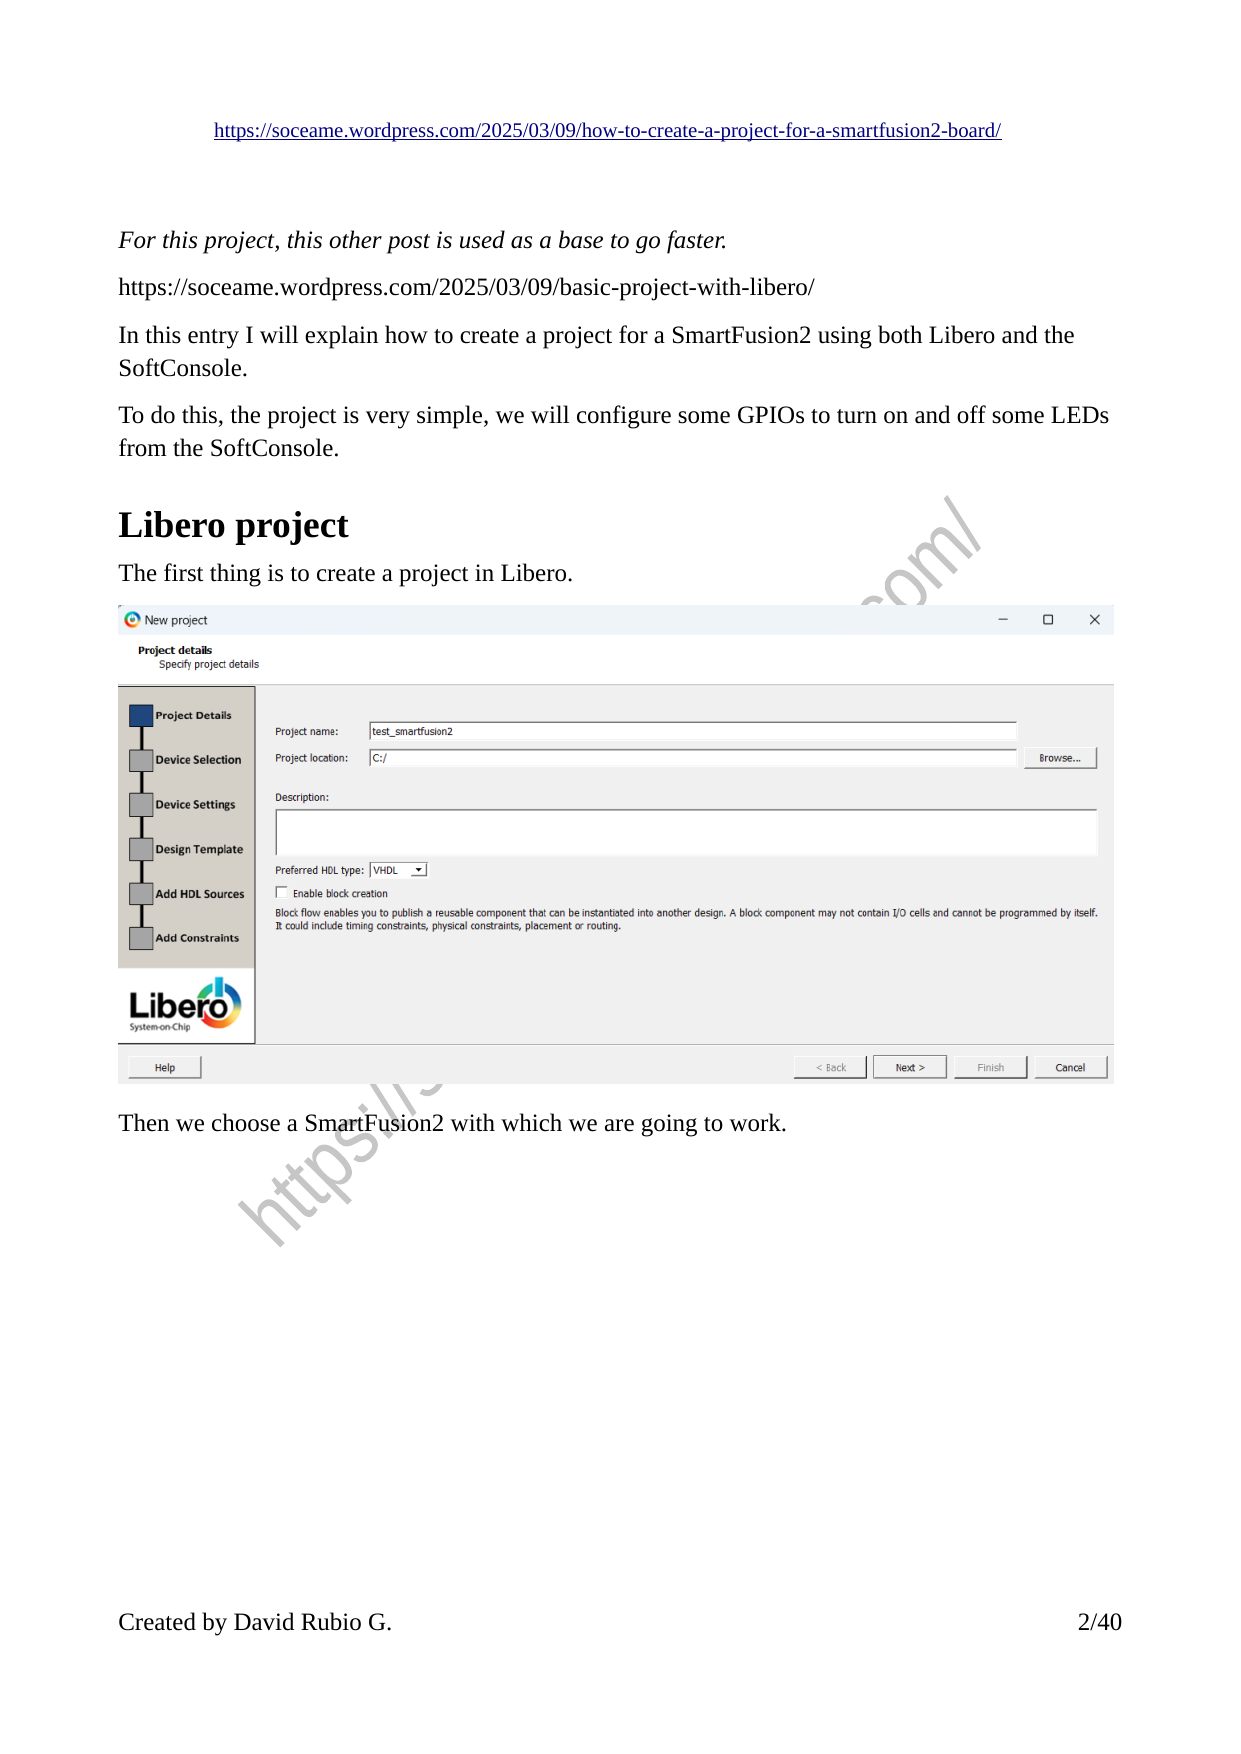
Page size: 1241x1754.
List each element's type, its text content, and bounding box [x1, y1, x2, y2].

text https://soceame.wordpress.com/2025/03/09/basic-project-with-libero/ [118, 272, 1122, 301]
text Then we choose a SmartFusion2 with which we are going to work. [118, 1108, 397, 1137]
text The first thing is to create a project in Libero. [118, 558, 934, 586]
subtitle Libero project [118, 502, 972, 545]
text [920, 558, 1122, 586]
text For this project, this other post is used as a base to go faster. [118, 225, 1122, 253]
picture [118, 605, 1114, 1084]
subtitle [953, 502, 1122, 545]
text To do this, the project is very simple, we will configure some GPIOs to turn on and off some LEDs from the SoftConsole. [118, 401, 1122, 462]
text In this entry I will explain how to create a project for a SmartFusion2 using both Libero and the SoftConsole. [118, 320, 1122, 382]
text Then we choose a SmartFusion2 with which we are going to work. [392, 1108, 1122, 1137]
